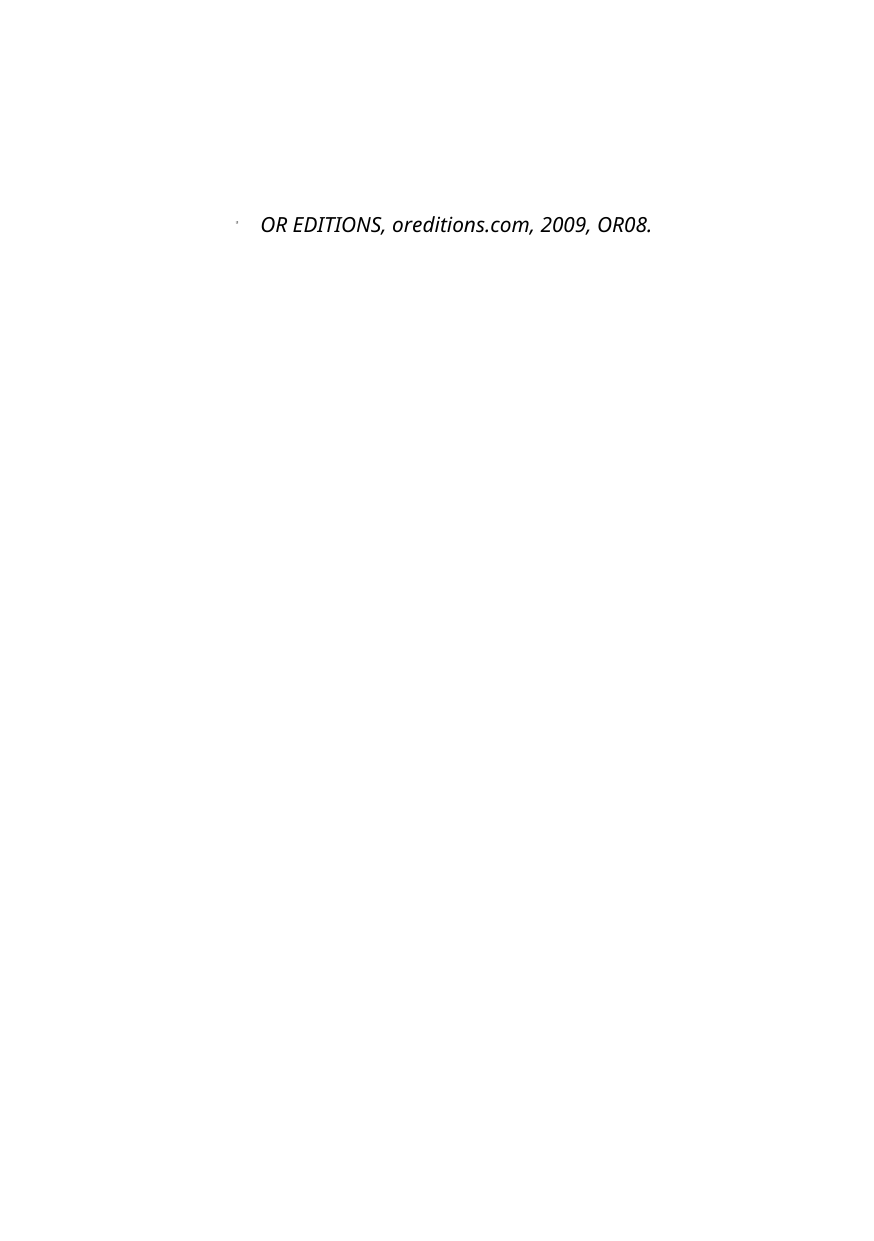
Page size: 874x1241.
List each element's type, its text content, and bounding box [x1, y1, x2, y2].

text OR EDITIONS, oreditions.com, 2009, OR08. [148, 210, 726, 238]
